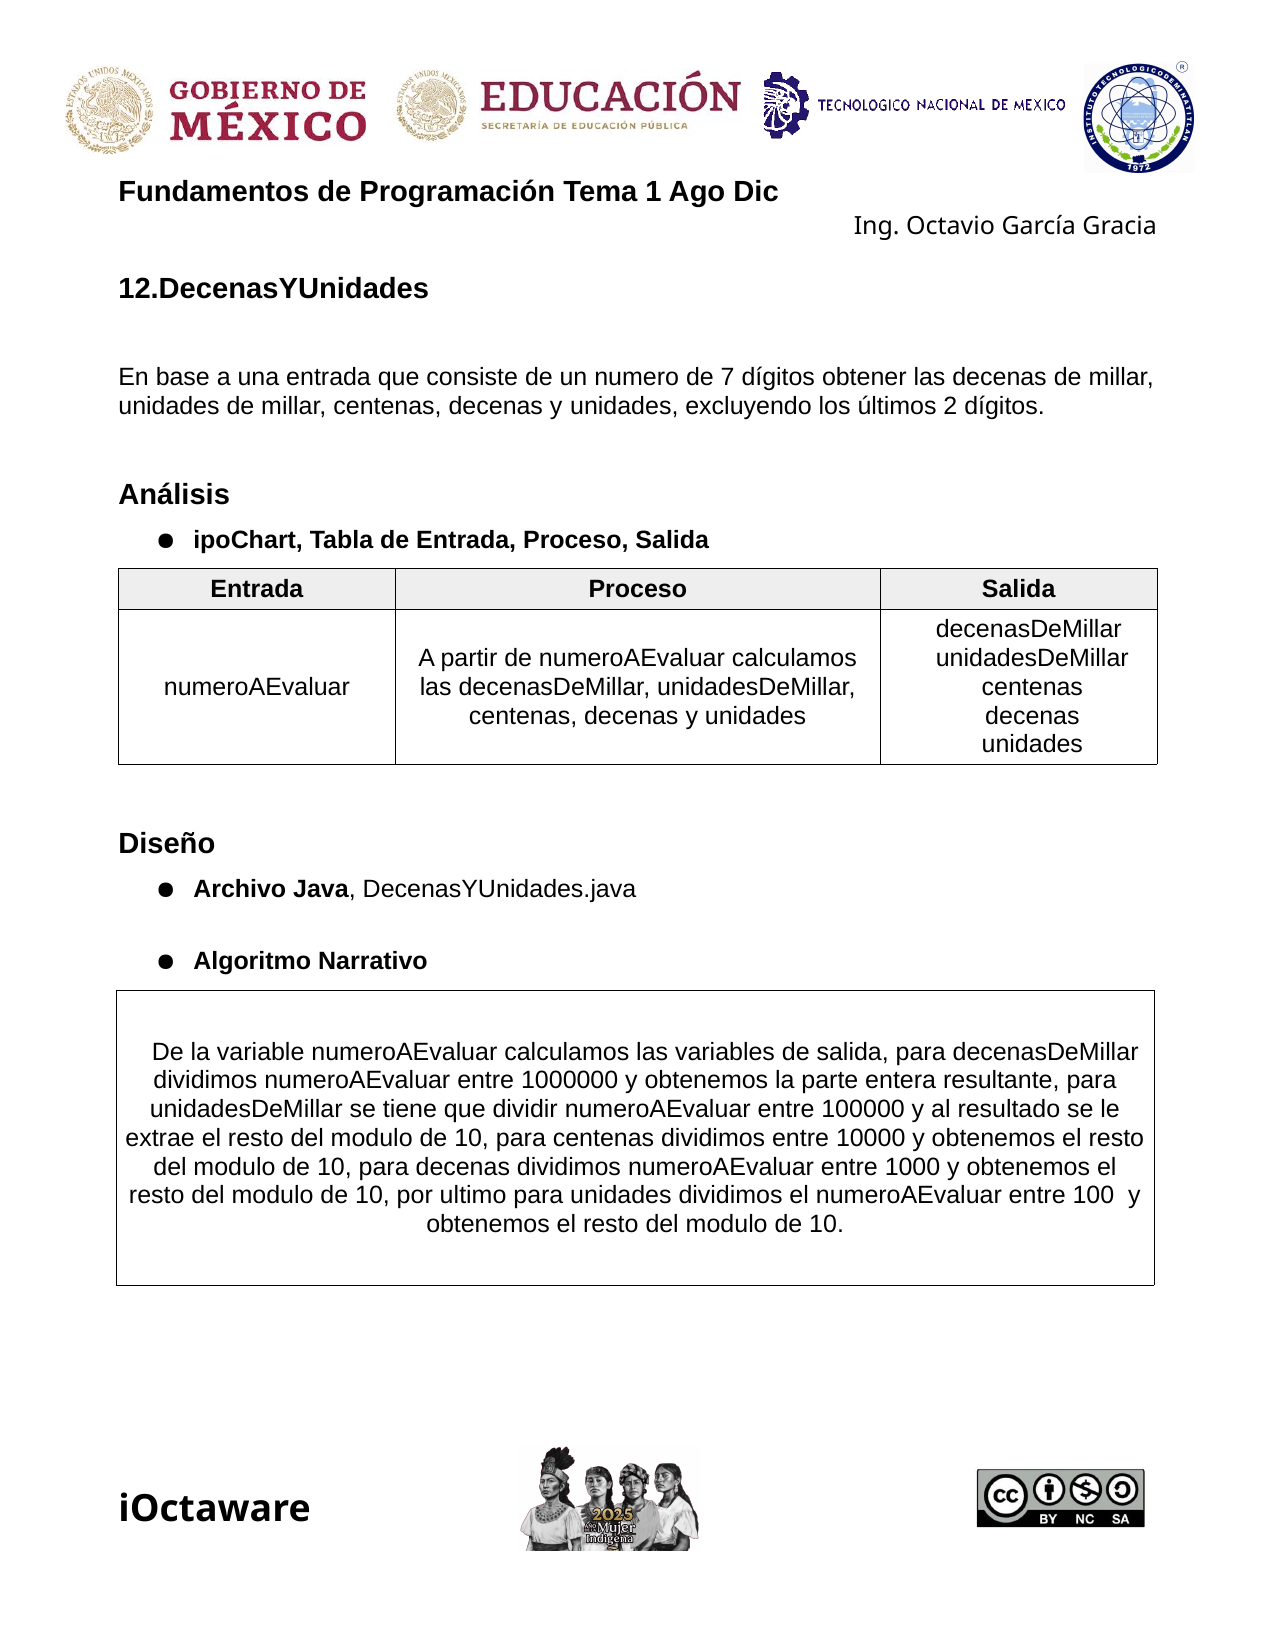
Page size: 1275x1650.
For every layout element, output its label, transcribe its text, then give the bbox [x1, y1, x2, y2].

text Análisis [118, 477, 1157, 511]
picture [515, 1446, 702, 1551]
table_header Entrada [119, 569, 395, 609]
picture [392, 67, 741, 143]
table_cell decenasDeMillar unidadesDeMillar centenas decenas unidades [881, 610, 1157, 764]
picture [762, 68, 1073, 142]
table_cell numeroAEvaluar [119, 610, 395, 764]
picture [974, 1467, 1147, 1530]
table_header De la variable numeroAEvaluar calculamos las variables de salida, para decenasDeMillar dividimos numeroAEvaluar entre 1000000 y obtenemos la parte entera resultante, para unidadesDeMillar se tiene que dividir numeroAEvaluar entre 100000 y al resultado se le extrae el resto del modulo de 10, para centenas dividimos entre 10000 y obtenemos el resto del modulo de 10, para decenas dividimos numeroAEvaluar entre 1000 y obtenemos el resto del modulo de 10, por ultimo para unidades dividimos el numeroAEvaluar entre 100 y obtenemos el resto del modulo de 10. [117, 991, 1154, 1285]
table_cell A partir de numeroAEvaluar calculamos las decenasDeMillar, unidadesDeMillar, centenas, decenas y unidades [396, 610, 880, 764]
table_header Proceso [396, 569, 880, 609]
list ipoChart, Tabla de Entrada, Proceso, Salida [156, 525, 1157, 554]
list Algoritmo Narrativo [156, 946, 1157, 975]
picture [1083, 61, 1194, 173]
text En base a una entrada que consiste de un numero de 7 dígitos obtener las decenas de millar, unidades de millar, centenas, decenas y unidades, excluyendo los últimos 2 dígitos. [118, 362, 1157, 420]
text Diseño [118, 826, 1157, 860]
table_header Salida [881, 569, 1157, 609]
list Archivo Java, DecenasYUnidades.java [156, 874, 1157, 903]
text 12.DecenasYUnidades [118, 271, 1157, 305]
picture [65, 66, 366, 154]
